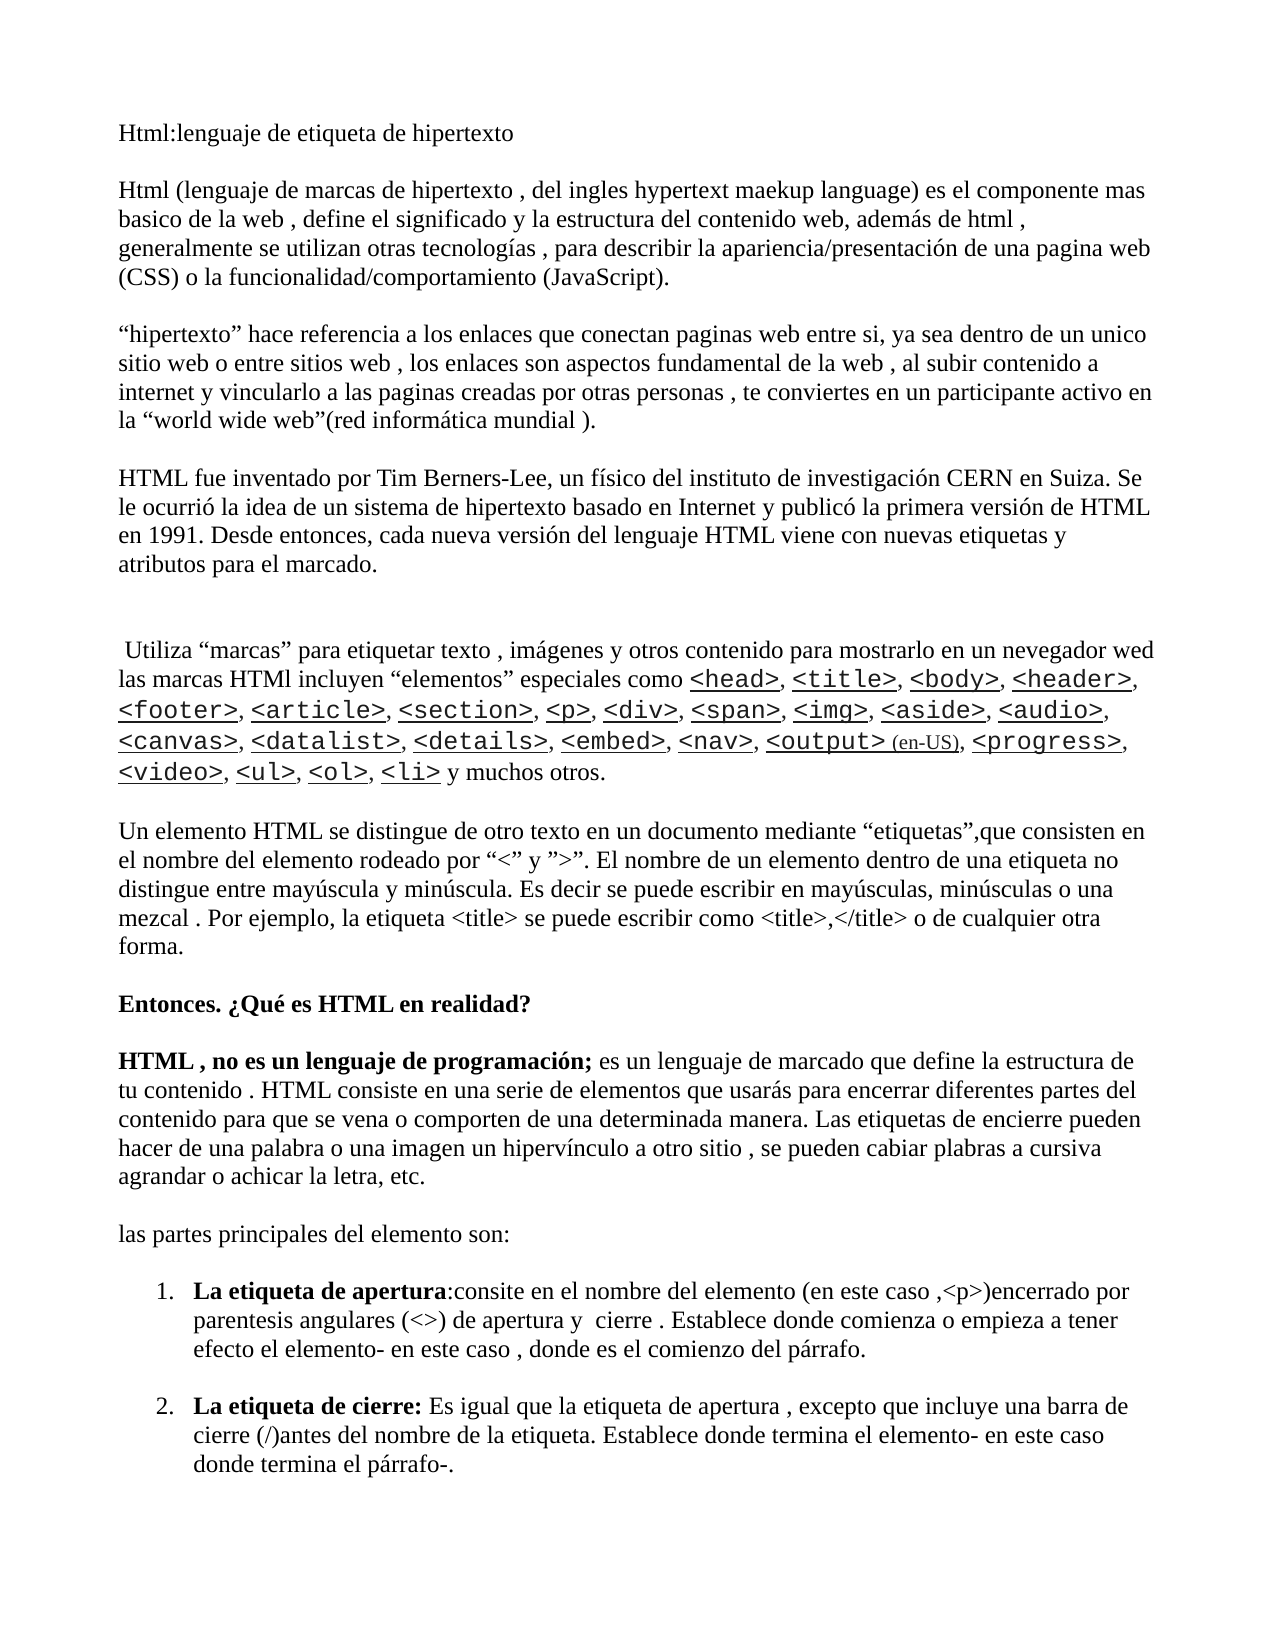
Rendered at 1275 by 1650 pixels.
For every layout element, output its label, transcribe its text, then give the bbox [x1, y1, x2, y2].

list La etiqueta de cierre: Es igual que la etiqueta de apertura , excepto que incluye una barra de cierre (/)antes del nombre de la etiqueta. Establece donde termina el elemento- en este caso donde termina el párrafo-. [156, 1391, 1157, 1478]
text Entonces. ¿Qué es HTML en realidad? [118, 989, 1157, 1018]
text Un elemento HTML se distingue de otro texto en un documento mediante “etiquetas”,que consisten en el nombre del elemento rodeado por “<” y ”>”. El nombre de un elemento dentro de una etiqueta no distingue entre mayúscula y minúscula. Es decir se puede escribir en mayúsculas, minúsculas o una mezcal . Por ejemplo, la etiqueta <title> se puede escribir como <title>,</title> o de cualquier otra forma. [118, 816, 1157, 960]
text Html (lenguaje de marcas de hipertexto , del ingles hypertext maekup language) es el componente mas basico de la web , define el significado y la estructura del contenido web, además de html , generalmente se utilizan otras tecnologías , para describir la apariencia/presentación de una pagina web (CSS) o la funcionalidad/comportamiento (JavaScript). [118, 176, 1157, 291]
text HTML , no es un lenguaje de programación; es un lenguaje de marcado que define la estructura de tu contenido . HTML consiste en una serie de elementos que usarás para encerrar diferentes partes del contenido para que se vena o comporten de una determinada manera. Las etiquetas de encierre pueden hacer de una palabra o una imagen un hipervínculo a otro sitio , se pueden cabiar plabras a cursiva agrandar o achicar la letra, etc. [118, 1046, 1157, 1190]
text “hipertexto” hace referencia a los enlaces que conectan paginas web entre si, ya sea dentro de un unico sitio web o entre sitios web , los enlaces son aspectos fundamental de la web , al subir contenido a internet y vincularlo a las paginas creadas por otras personas , te conviertes en un participante activo en la “world wide web”(red informática mundial ). [118, 319, 1157, 434]
text HTML fue inventado por Tim Berners-Lee, un físico del instituto de investigación CERN en Suiza. Se le ocurrió la idea de un sistema de hipertexto basado en Internet y publicó la primera versión de HTML en 1991. Desde entonces, cada nueva versión del lenguaje HTML viene con nuevas etiquetas y atributos para el marcado. [118, 463, 1157, 578]
text las partes principales del elemento son: [118, 1219, 1157, 1248]
text Html:lenguaje de etiqueta de hipertexto [118, 118, 1157, 147]
list La etiqueta de apertura:consite en el nombre del elemento (en este caso ,<p>)encerrado por parentesis angulares (<>) de apertura y cierre . Establece donde comienza o empieza a tener efecto el elemento- en este caso , donde es el comienzo del párrafo. [156, 1276, 1157, 1363]
text Utiliza “marcas” para etiquetar texto , imágenes y otros contenido para mostrarlo en un nevegador wed las marcas HTMl incluyen “elementos” especiales como <head>, <title>, <body>, <header>, <footer>, <article>, <section>, <p>, <div>, <span>, <img>, <aside>, <audio>, <canvas>, <datalist>, <details>, <embed>, <nav>, <output> (en-US), <progress>, <video>, <ul>, <ol>, <li> y muchos otros. [118, 636, 1157, 788]
